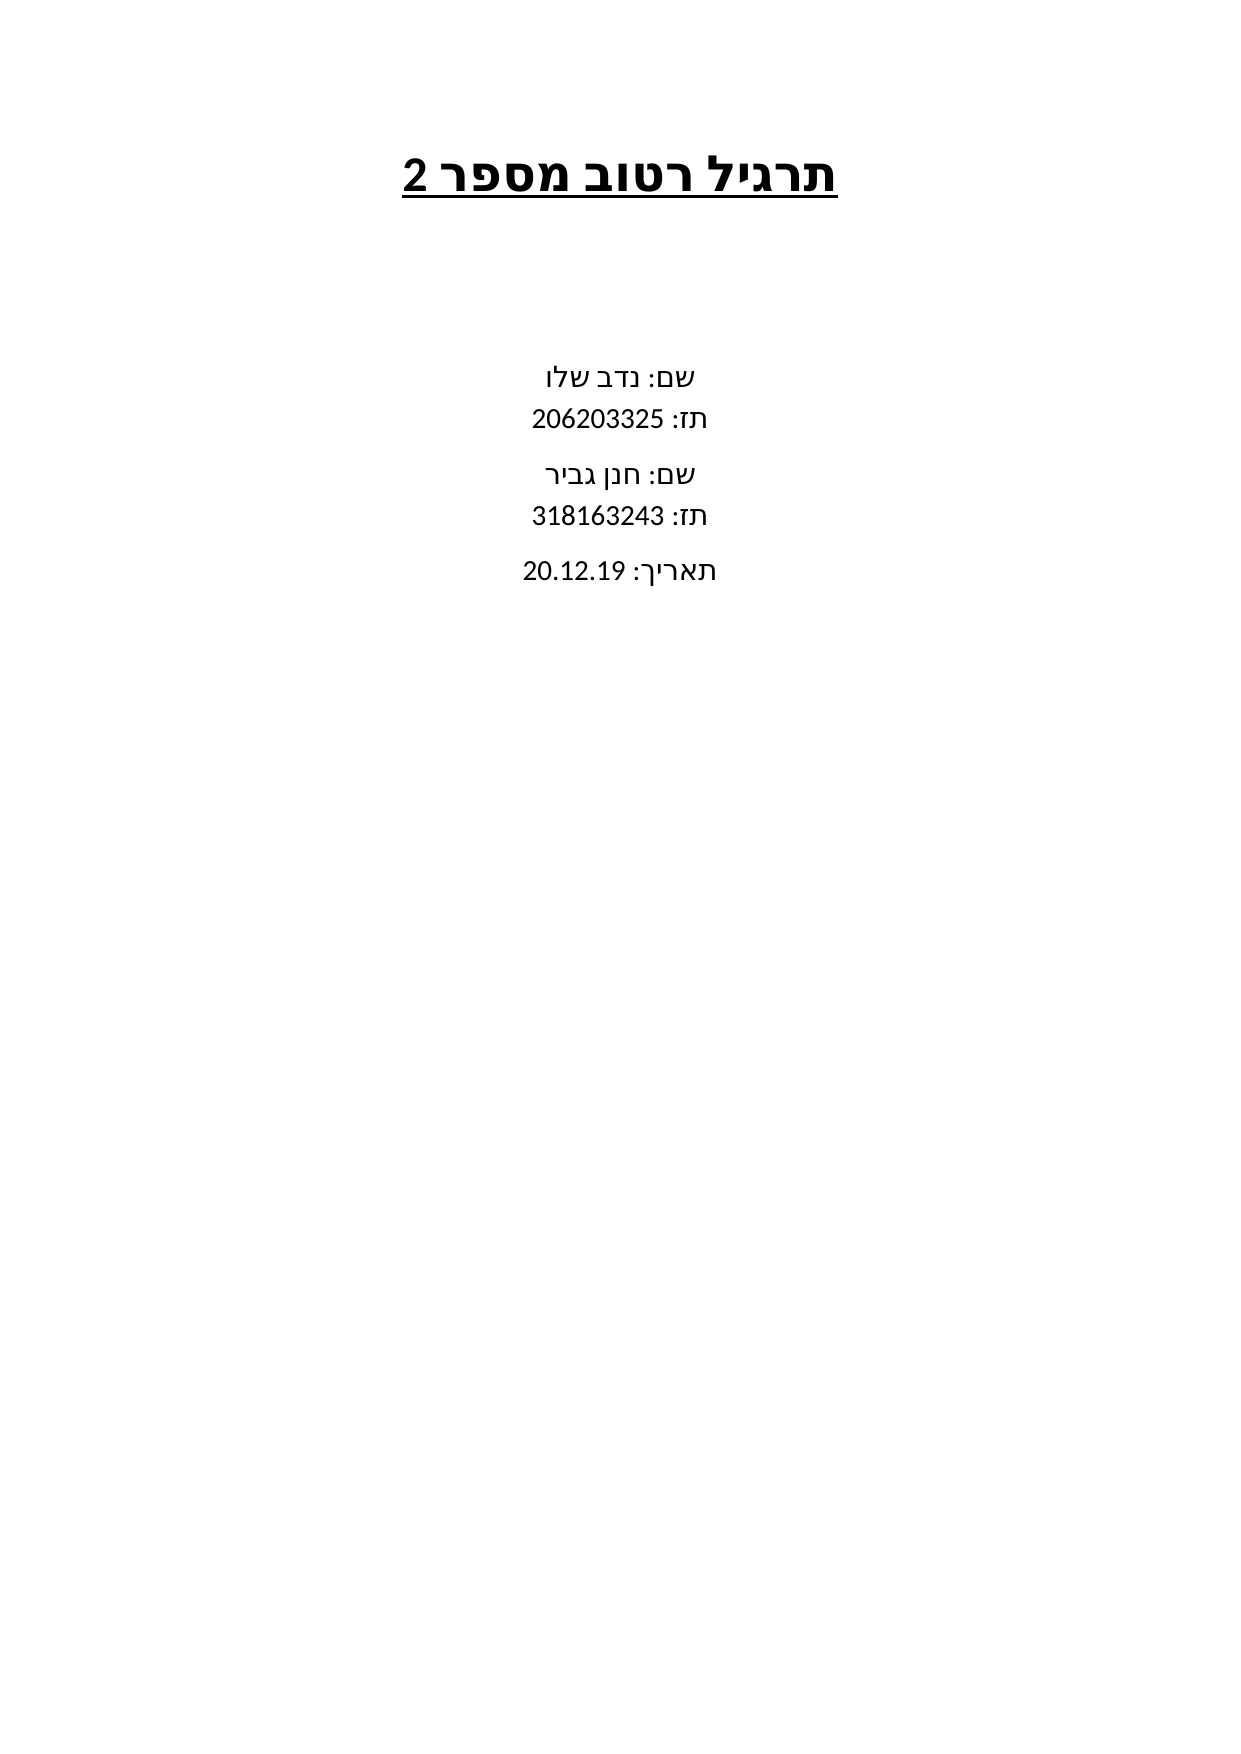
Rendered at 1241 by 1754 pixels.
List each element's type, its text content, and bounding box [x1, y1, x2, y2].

text תאריך: 20.12.19 [118, 552, 1122, 588]
text שם: נדב שלו תז: 206203325 [118, 359, 1122, 436]
text שם: חנן גביר תז: 318163243 [118, 456, 1122, 532]
subtitle תרגיל רטוב מספר 2 [118, 143, 1122, 204]
